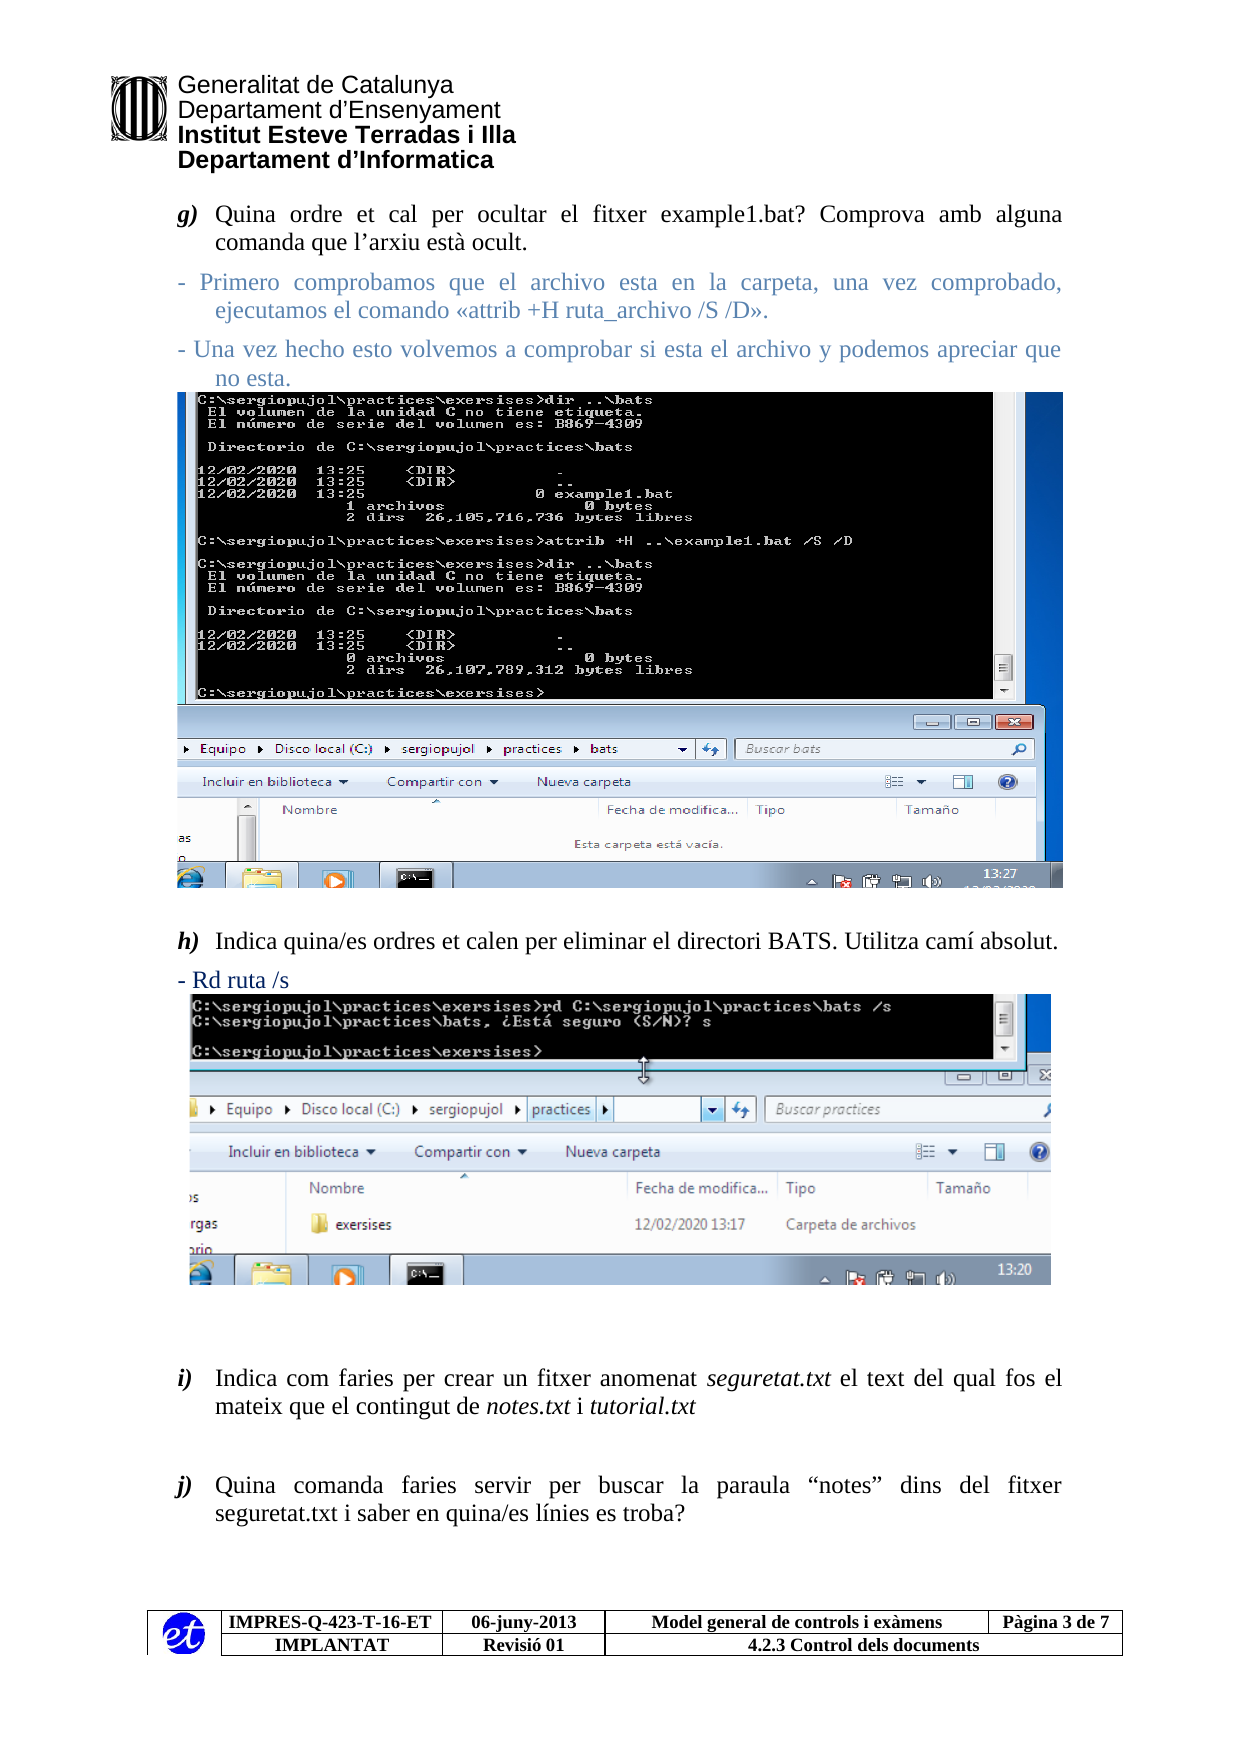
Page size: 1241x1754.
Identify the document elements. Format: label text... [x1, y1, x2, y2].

picture [162, 1611, 206, 1654]
text - Una vez hecho esto volvemos a comprobar si esta el archivo y podemos apreciar que no esta. [177, 334, 1063, 392]
list Indica quina/es ordres et calen per eliminar el directori BATS. Utilitza camí absolut. [177, 926, 1063, 955]
list Quina comanda faries servir per buscar la paraula “notes” dins del fitxer seguretat.txt i saber en quina/es línies es troba? [177, 1470, 1063, 1527]
picture [177, 392, 1063, 888]
list Indica com faries per crear un fitxer anomenat seguretat.txt el text del qual fos el mateix que el contingut de notes.txt i tutorial.txt [177, 1363, 1063, 1420]
picture [189, 994, 1051, 1285]
text - Rd ruta /s [177, 966, 1063, 994]
text - Primero comprobamos que el archivo esta en la carpeta, una vez comprobado, ejecutamos el comando «attrib +H ruta_archivo /S /D». [177, 267, 1063, 324]
picture [111, 76, 167, 141]
list Quina ordre et cal per ocultar el fitxer example1.bat? Comprova amb alguna comanda que l’arxiu està ocult. [177, 199, 1063, 256]
